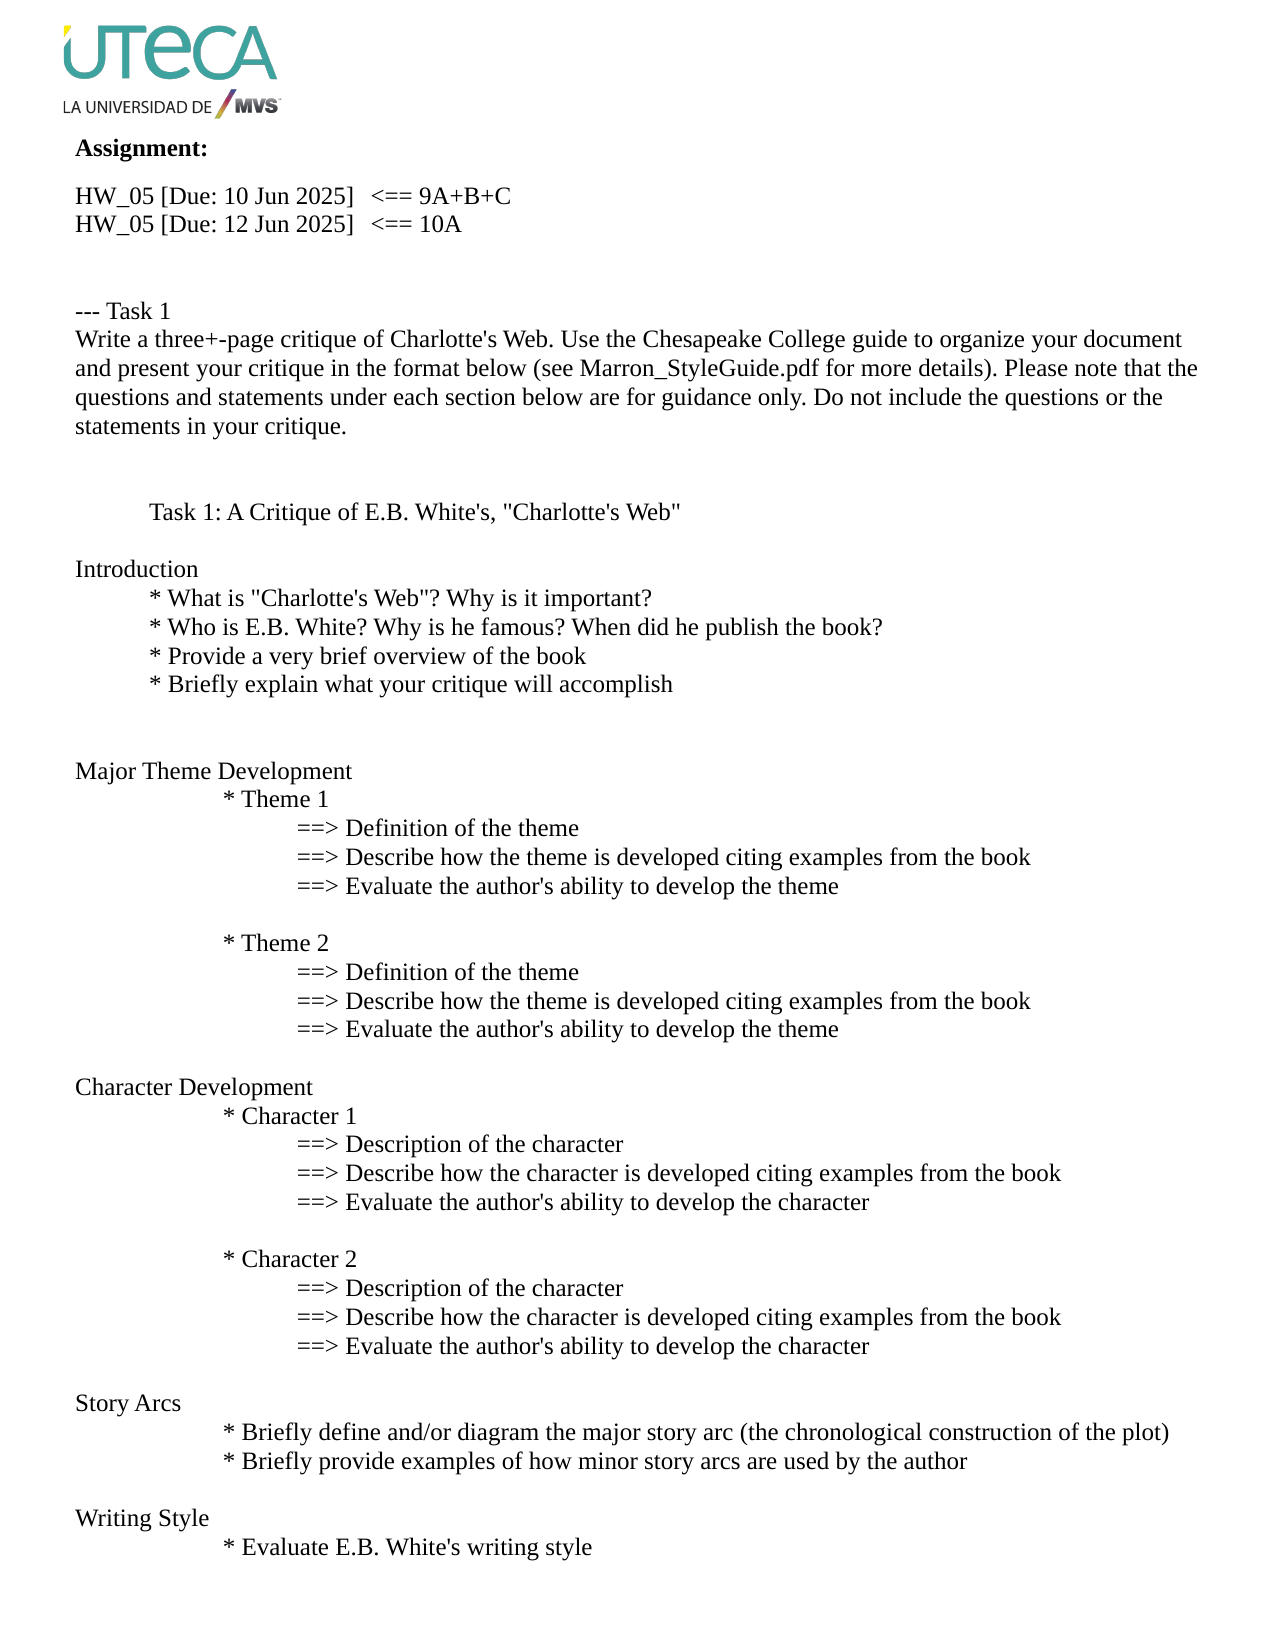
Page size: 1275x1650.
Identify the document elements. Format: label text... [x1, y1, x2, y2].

text * What is "Charlotte's Web"? Why is it important? [75, 583, 1200, 612]
text * Briefly define and/or diagram the major story arc (the chronological construction of the plot) [75, 1417, 1200, 1446]
text Introduction [75, 554, 1200, 583]
text Task 1: A Critique of E.B. White's, "Charlotte's Web" [75, 497, 1200, 526]
text ==> Definition of the theme [75, 813, 1200, 842]
text * Who is E.B. White? Why is he famous? When did he publish the book? [75, 612, 1200, 641]
text ==> Describe how the theme is developed citing examples from the book [75, 842, 1200, 871]
text ==> Describe how the theme is developed citing examples from the book [75, 986, 1200, 1014]
text ==> Definition of the theme [75, 957, 1200, 986]
text * Provide a very brief overview of the book [75, 641, 1200, 669]
text * Briefly explain what your critique will accomplish [75, 669, 1200, 698]
text * Theme 2 [75, 928, 1200, 957]
text ==> Description of the character [75, 1273, 1200, 1302]
text HW_05 [Due: 10 Jun 2025] <== 9A+B+C [75, 181, 1200, 209]
text * Briefly provide examples of how minor story arcs are used by the author [75, 1446, 1200, 1474]
text Story Arcs [75, 1388, 1200, 1417]
text * Character 2 [75, 1244, 1200, 1273]
text Write a three+-page critique of Charlotte's Web. Use the Chesapeake College guide to organize your document and present your critique in the format below (see Marron_StyleGuide.pdf for more details). Please note that the questions and statements under each section below are for guidance only. Do not include the questions or the statements in your critique. [75, 324, 1200, 439]
picture [61, 21, 284, 123]
text HW_05 [Due: 12 Jun 2025] <== 10A [75, 209, 1200, 238]
text Assignment: [75, 133, 1200, 162]
text --- Task 1 [75, 296, 1200, 324]
text ==> Description of the character [75, 1129, 1200, 1158]
text ==> Describe how the character is developed citing examples from the book [75, 1302, 1200, 1331]
text Major Theme Development [75, 756, 1200, 784]
text ==> Evaluate the author's ability to develop the character [75, 1331, 1200, 1359]
text ==> Evaluate the author's ability to develop the character [75, 1187, 1200, 1216]
text ==> Evaluate the author's ability to develop the theme [75, 871, 1200, 899]
text Writing Style [75, 1503, 1200, 1532]
text * Evaluate E.B. White's writing style [75, 1532, 1200, 1561]
text ==> Evaluate the author's ability to develop the theme [75, 1014, 1200, 1043]
text * Theme 1 [75, 784, 1200, 813]
text * Character 1 [75, 1101, 1200, 1129]
text Character Development [75, 1072, 1200, 1101]
text ==> Describe how the character is developed citing examples from the book [75, 1158, 1200, 1187]
